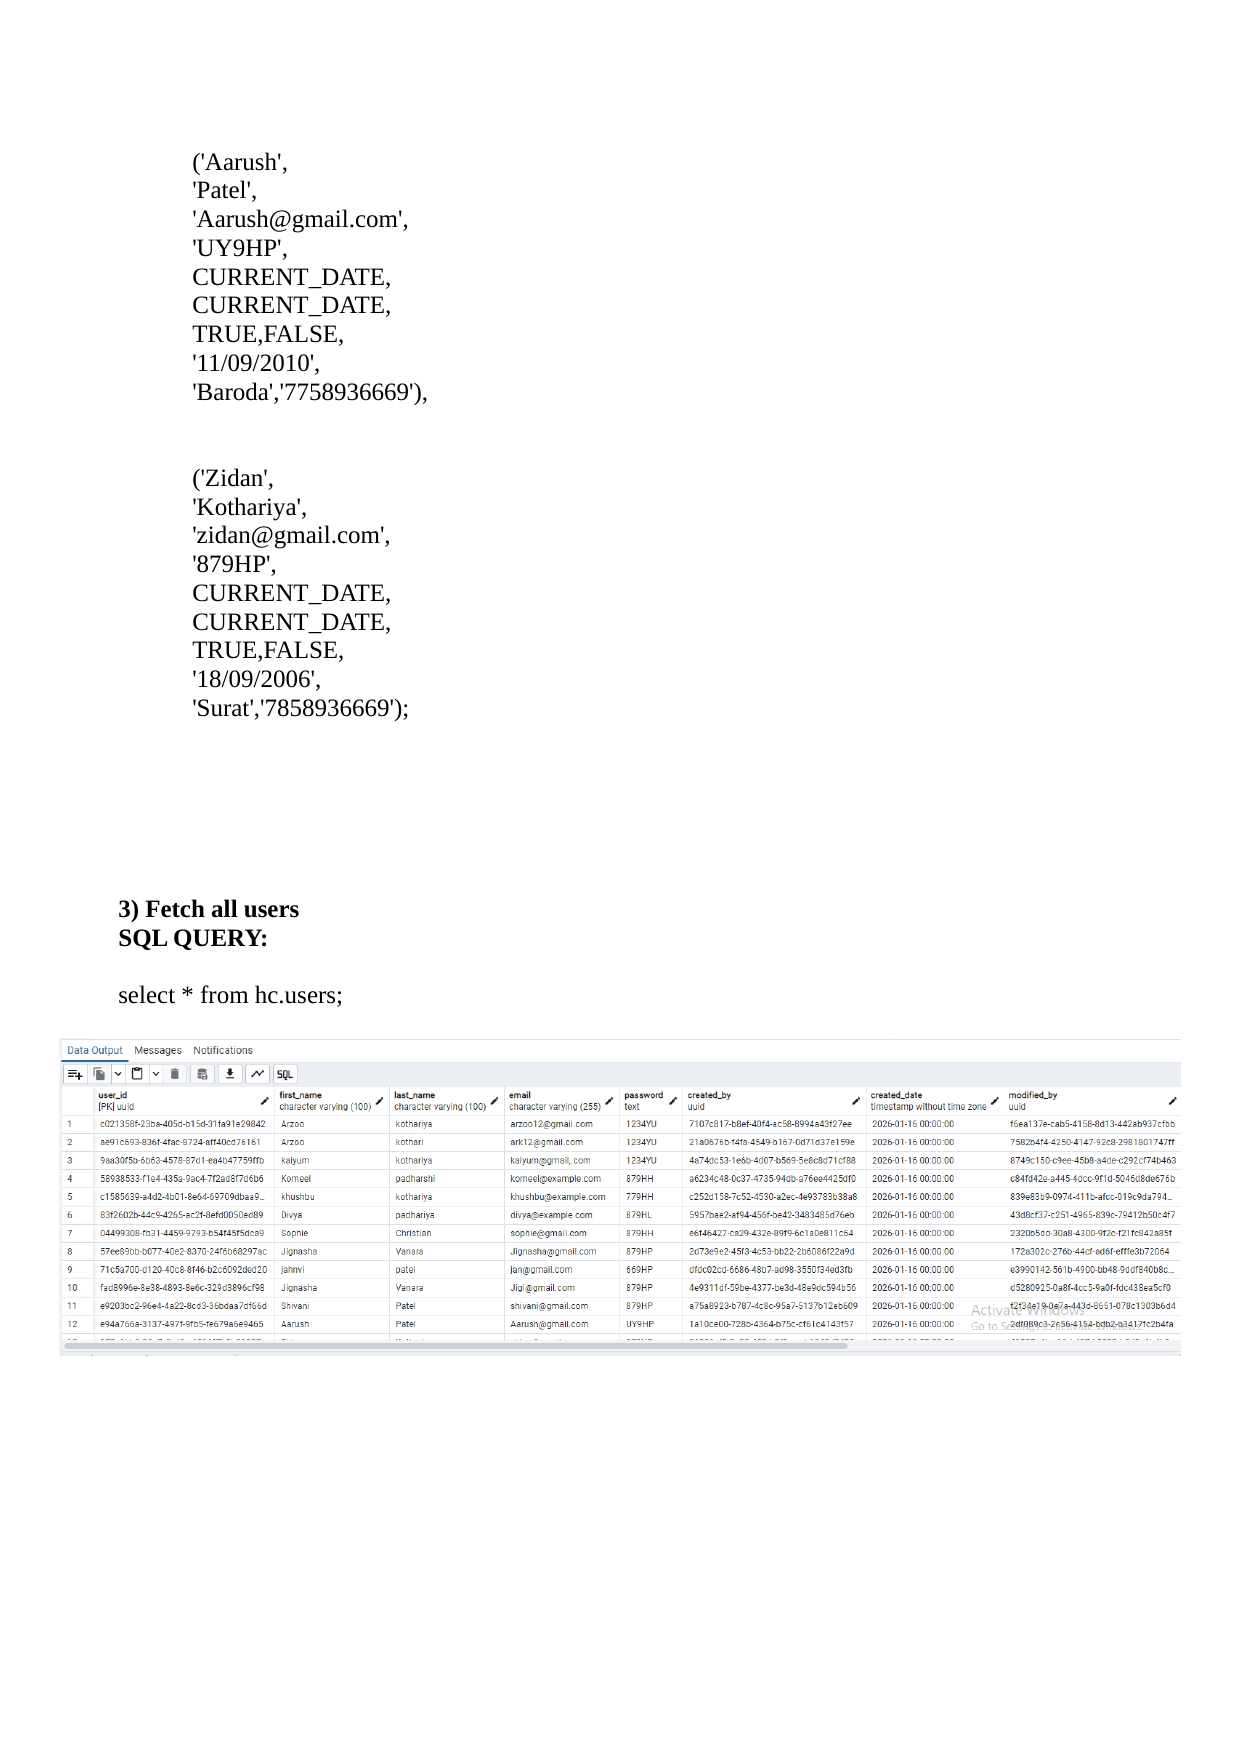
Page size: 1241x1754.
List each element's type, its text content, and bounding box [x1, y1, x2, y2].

picture [59, 1038, 1182, 1356]
text select * from hc.users; [118, 981, 1122, 1009]
text 3) Fetch all users [118, 894, 1122, 923]
text ('Zidan', [118, 463, 1122, 492]
text ('Aarush', 'Patel', 'Aarush@gmail.com', 'UY9HP', CURRENT_DATE, CURRENT_DATE, TRUE,FALSE, '11/09/2010', 'Baroda','7758936669'), [118, 118, 1122, 463]
text SQL QUERY: [118, 923, 1122, 952]
text 'Kothariya', 'zidan@gmail.com', '879HP', CURRENT_DATE, CURRENT_DATE, TRUE,FALSE, '18/09/2006', 'Surat','7858936669'); [118, 492, 1122, 751]
